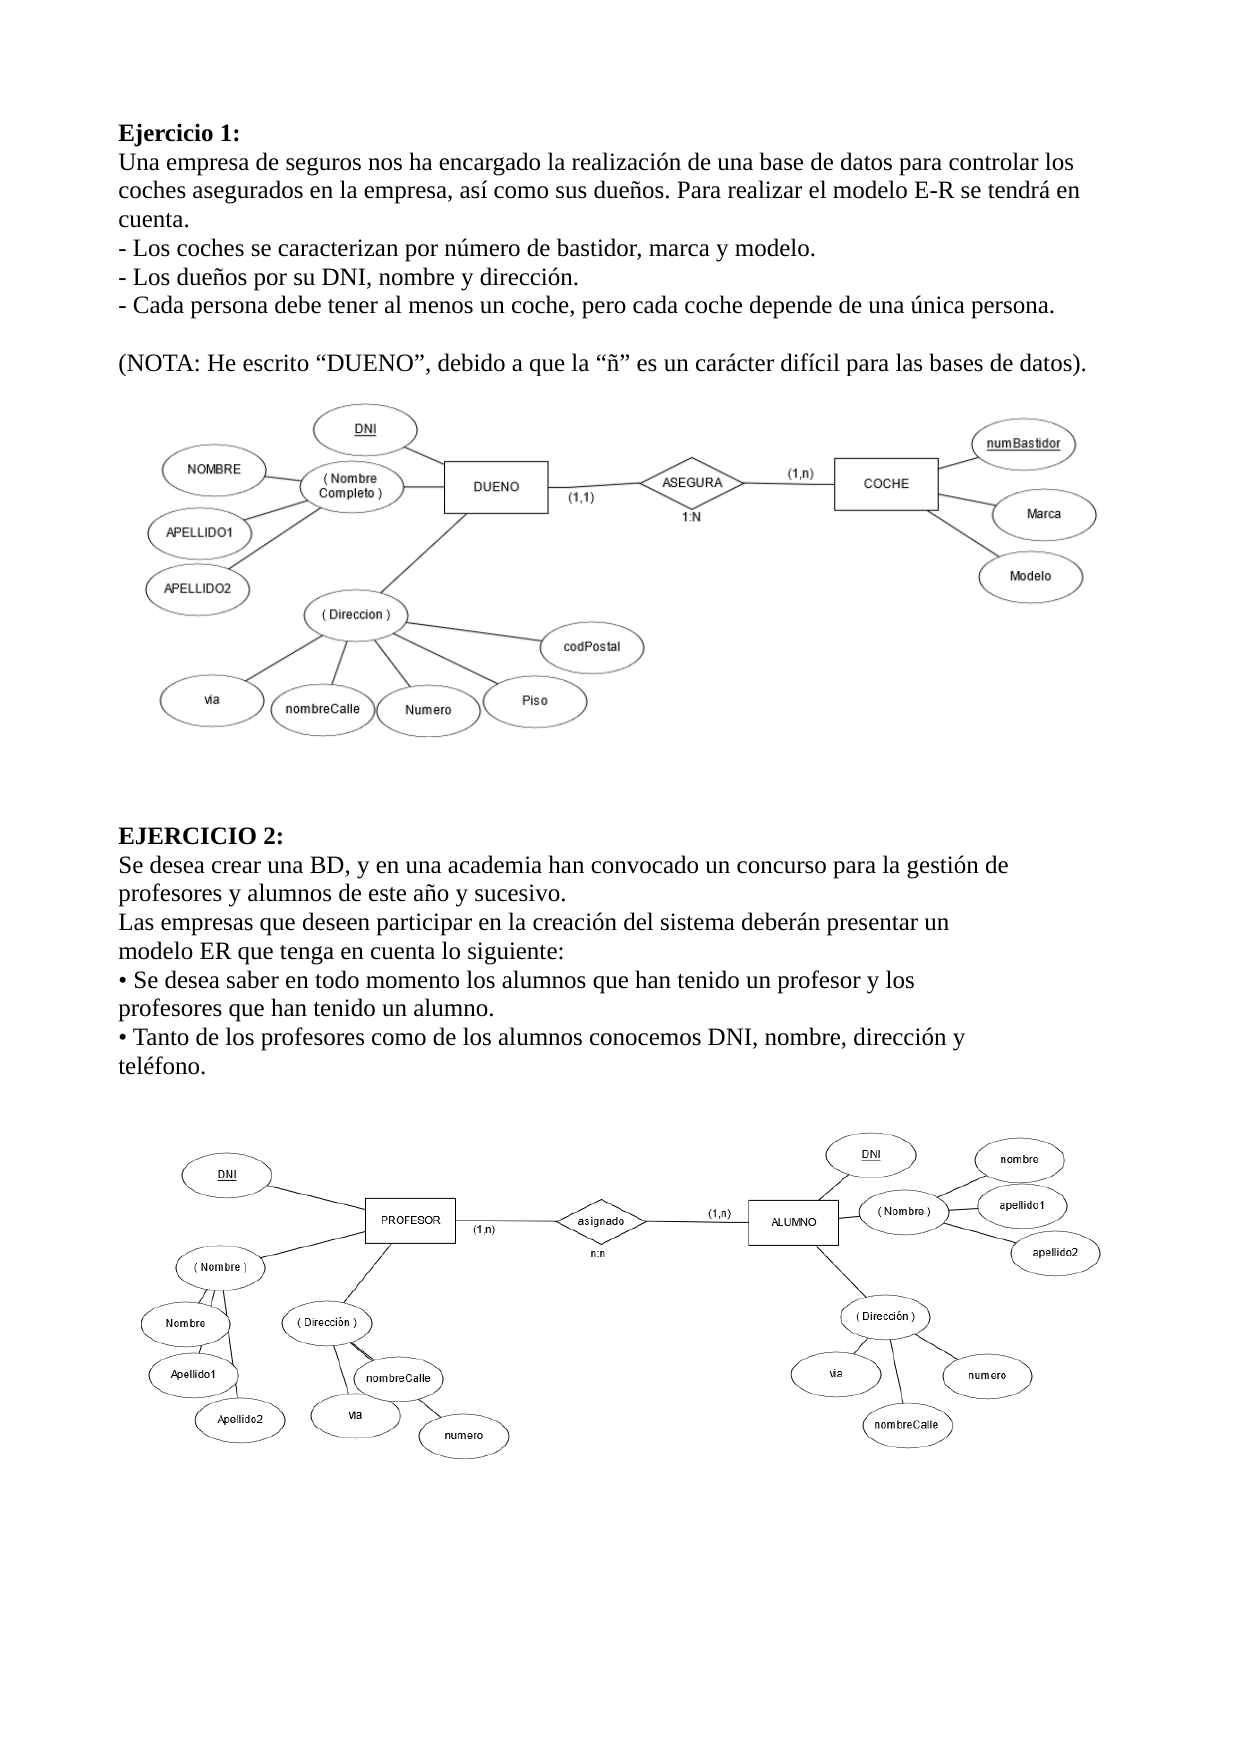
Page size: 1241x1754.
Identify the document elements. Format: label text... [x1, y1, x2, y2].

text profesores que han tenido un alumno. [118, 993, 1122, 1022]
text profesores y alumnos de este año y sucesivo. [118, 878, 1122, 907]
text Se desea crear una BD, y en una academia han convocado un concurso para la gestión de [118, 850, 1122, 878]
picture [118, 1108, 1123, 1481]
text Las empresas que deseen participar en la creación del sistema deberán presentar un [118, 907, 1122, 936]
text modelo ER que tenga en cuenta lo siguiente: [118, 936, 1122, 965]
text • Tanto de los profesores como de los alumnos conocemos DNI, nombre, dirección y [118, 1022, 1122, 1051]
text EJERCICIO 2: [118, 821, 1122, 850]
text - Cada persona debe tener al menos un coche, pero cada coche depende de una única persona. [118, 291, 1122, 319]
text Ejercicio 1: [118, 118, 1122, 147]
text • Se desea saber en todo momento los alumnos que han tenido un profesor y los [118, 965, 1122, 993]
picture [118, 376, 1123, 764]
text Una empresa de seguros nos ha encargado la realización de una base de datos para controlar los coches asegurados en la empresa, así como sus dueños. Para realizar el modelo E-R se tendrá en cuenta. [118, 147, 1122, 233]
text - Los coches se caracterizan por número de bastidor, marca y modelo. [118, 233, 1122, 262]
text - Los dueños por su DNI, nombre y dirección. [118, 262, 1122, 291]
text (NOTA: He escrito “DUENO”, debido a que la “ñ” es un carácter difícil para las bases de datos). [118, 348, 1122, 376]
text teléfono. [118, 1051, 1122, 1080]
